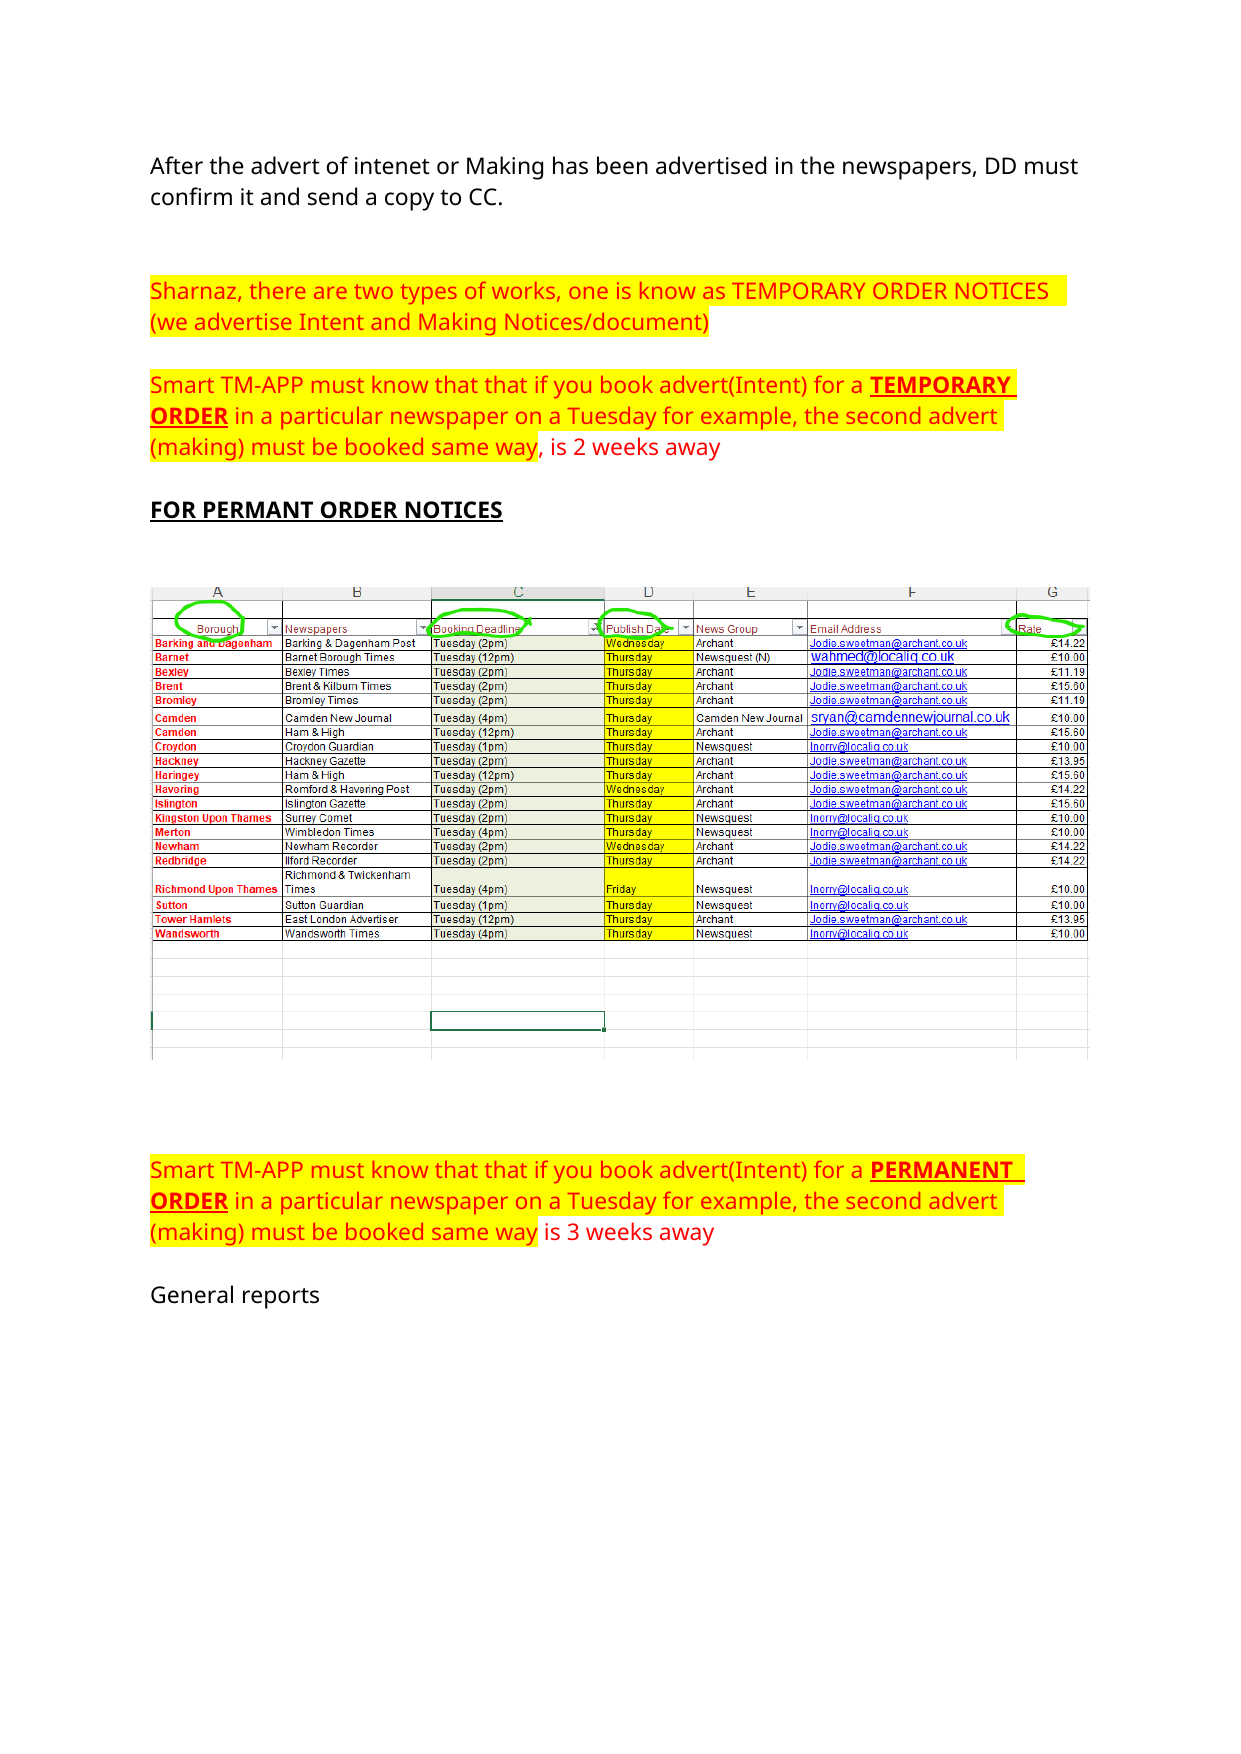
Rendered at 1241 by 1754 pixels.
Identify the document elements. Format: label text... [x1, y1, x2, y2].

text After the advert of intenet or Making has been advertised in the newspapers, DD must confirm it and send a copy to CC. [150, 150, 1090, 212]
text FOR PERMANT ORDER NOTICES [150, 494, 1090, 525]
text Smart TM-APP must know that that if you book advert(Intent) for a TEMPORARY ORDER in a particular newspaper on a Tuesday for example, the second advert (making) must be booked same way, is 2 weeks away [150, 369, 1090, 462]
text Smart TM-APP must know that that if you book advert(Intent) for a PERMANENT ORDER in a particular newspaper on a Tuesday for example, the second advert (making) must be booked same way is 3 weeks away [150, 1153, 1090, 1247]
text General reports [150, 1278, 1090, 1310]
text Sharnaz, there are two types of works, one is know as TEMPORARY ORDER NOTICES (we advertise Intent and Making Notices/document) [150, 275, 1090, 337]
